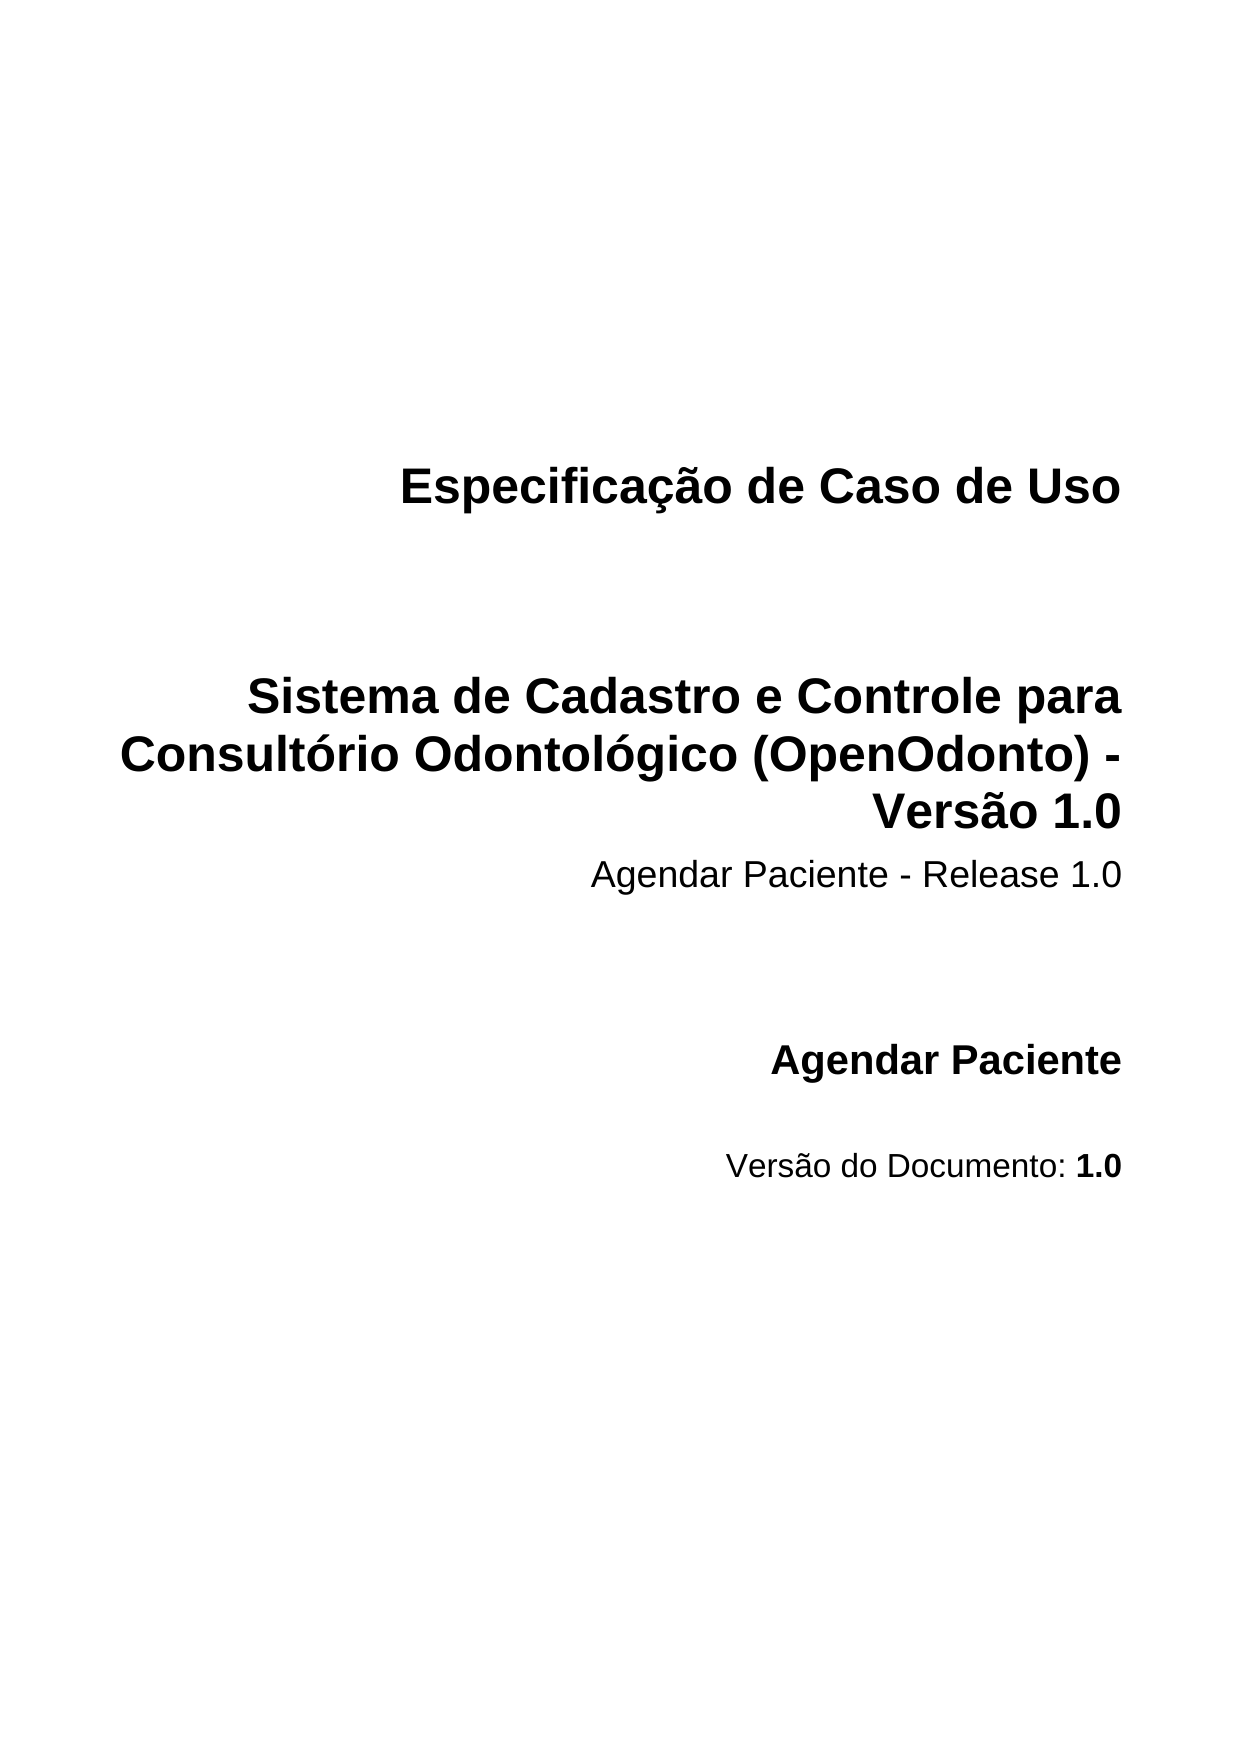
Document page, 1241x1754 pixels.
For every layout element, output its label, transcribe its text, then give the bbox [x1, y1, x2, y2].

title Especificação de Caso de Uso [118, 457, 1122, 514]
title Versão do Documento: 1.0 [118, 1146, 1122, 1185]
title Agendar Paciente [118, 1035, 1122, 1083]
title Sistema de Cadastro e Controle para Consultório Odontológico (OpenOdonto) - Versão 1.0 [118, 667, 1122, 839]
title Agendar Paciente - Release 1.0 [118, 852, 1122, 895]
